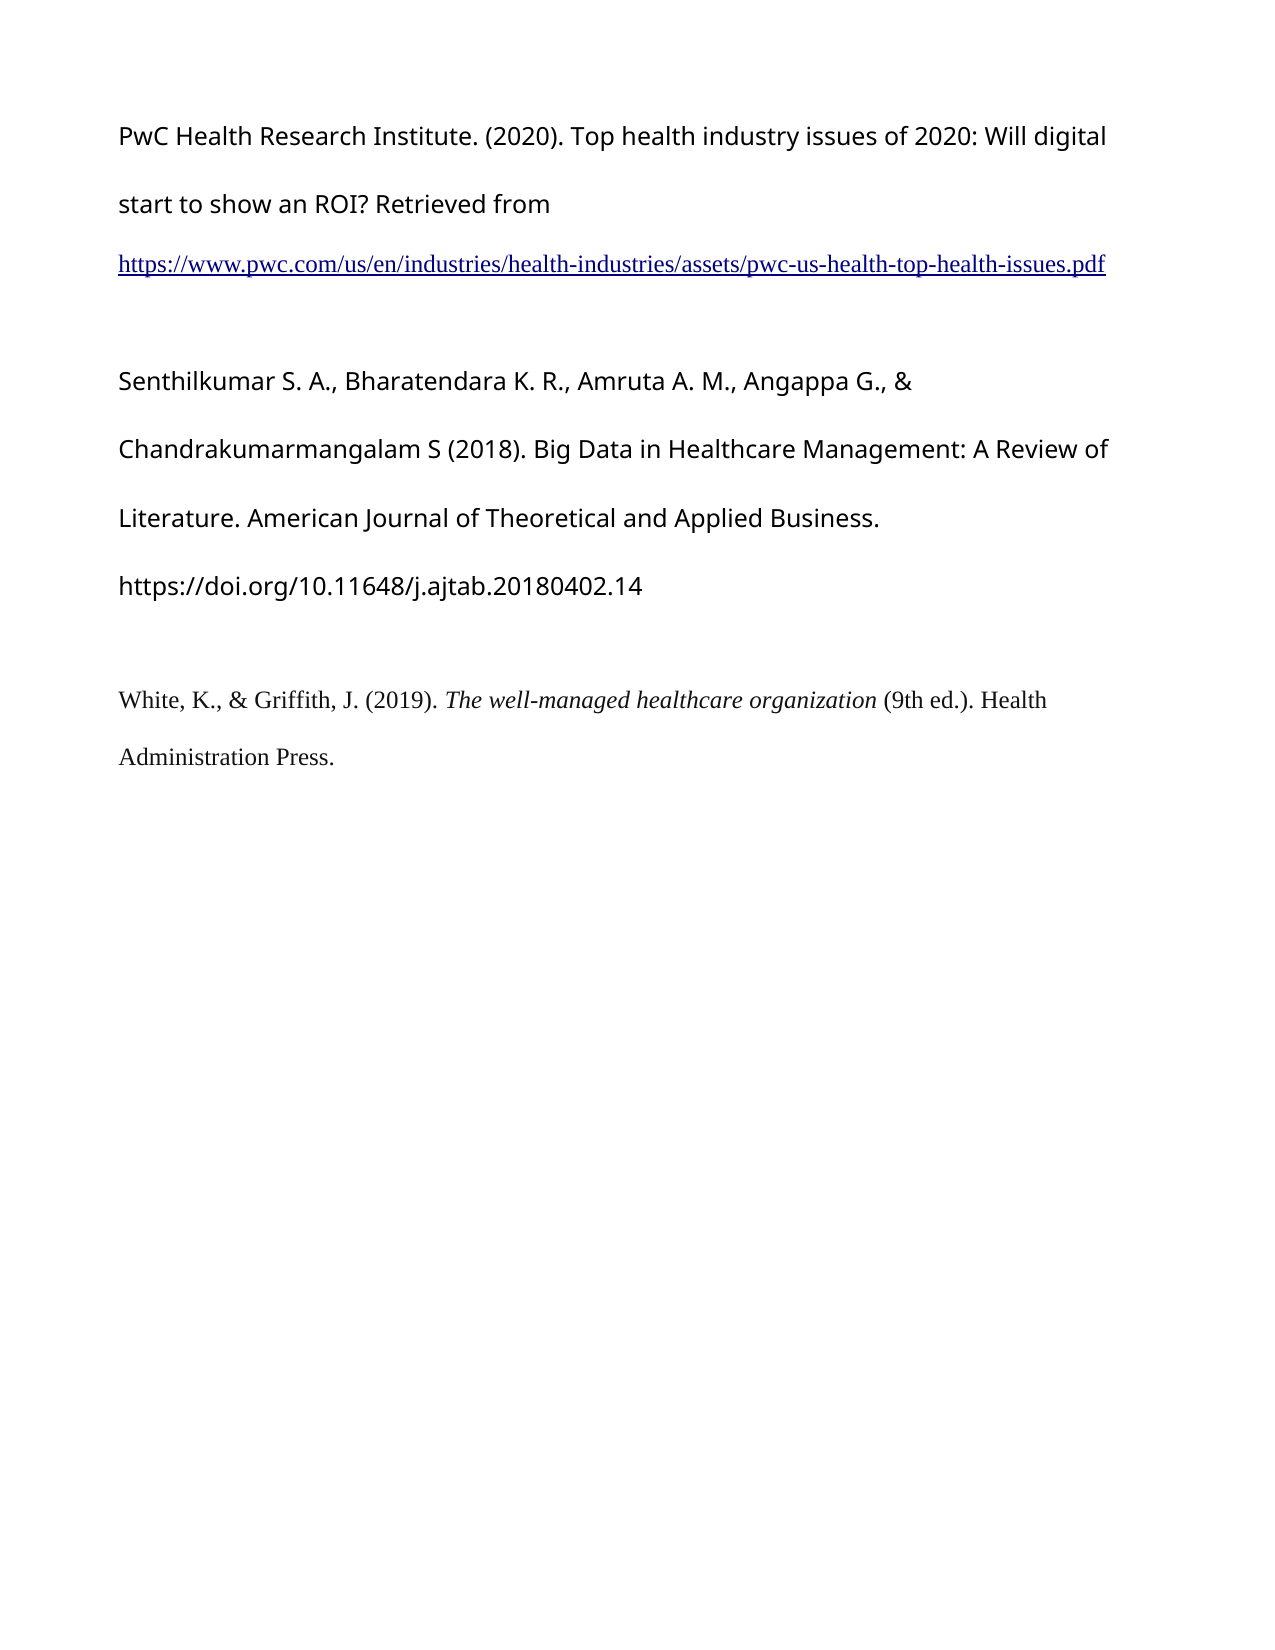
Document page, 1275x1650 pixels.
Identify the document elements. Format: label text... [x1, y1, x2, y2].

text PwC Health Research Institute. (2020). Top health industry issues of 2020: Will digital start to show an ROI? Retrieved from https://www.pwc.com/us/en/industries/health-industries/assets/pwc-us-health-top-health-issues.pdf [118, 118, 1157, 278]
text White, K., & Griffith, J. (2019). The well-managed healthcare organization (9th ed.). Health Administration Press. [118, 685, 1157, 771]
text Senthilkumar S. A., Bharatendara K. R., Amruta A. M., Angappa G., & Chandrakumarmangalam S (2018). Big Data in Healthcare Management: A Review of Literature. American Journal of Theoretical and Applied Business. https://doi.org/10.11648/j.ajtab.20180402.14 [118, 364, 1157, 602]
